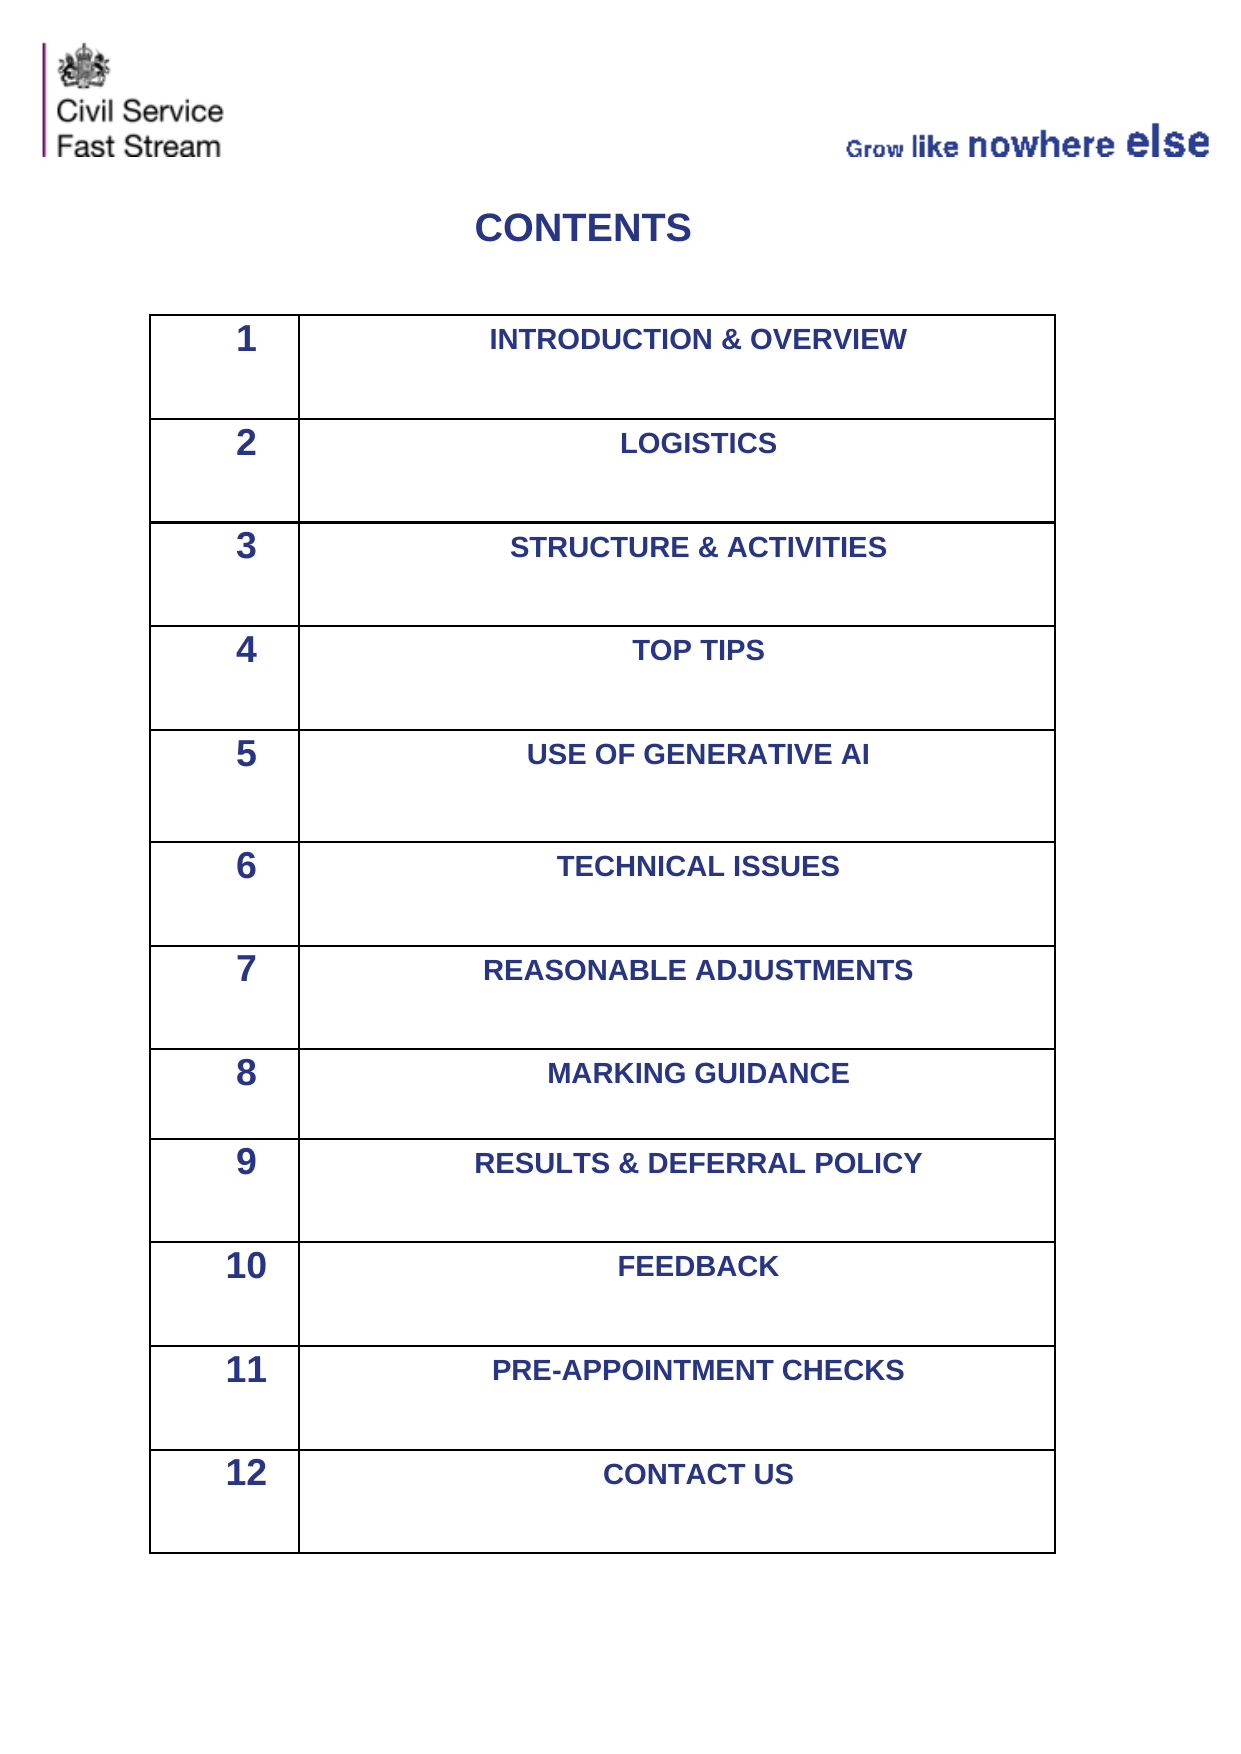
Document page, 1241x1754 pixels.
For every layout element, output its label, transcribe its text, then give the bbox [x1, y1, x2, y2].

table_cell USE OF GENERATIVE AI [300, 731, 1054, 841]
table_cell 9 [151, 1140, 298, 1241]
table_header INTRODUCTION & OVERVIEW [300, 316, 1054, 418]
table_cell TOP TIPS [300, 627, 1054, 729]
table_cell 5 [151, 731, 298, 841]
table_cell STRUCTURE & ACTIVITIES [300, 524, 1054, 625]
table_cell LOGISTICS [300, 420, 1054, 521]
table_header 1 [151, 316, 298, 418]
table_cell 10 [151, 1243, 298, 1345]
table_cell TECHNICAL ISSUES [300, 843, 1054, 944]
table_cell 6 [151, 843, 298, 944]
table_cell MARKING GUIDANCE [300, 1050, 1054, 1137]
text CONTENTS [76, 205, 1090, 250]
table_cell RESULTS & DEFERRAL POLICY [300, 1140, 1054, 1241]
table_cell 8 [151, 1050, 298, 1137]
table_cell FEEDBACK [300, 1243, 1054, 1345]
table_cell PRE-APPOINTMENT CHECKS [300, 1347, 1054, 1448]
table_cell 2 [151, 420, 298, 521]
table_cell 3 [151, 524, 298, 625]
table_cell 12 [151, 1451, 298, 1552]
table_cell CONTACT US [300, 1451, 1054, 1552]
table_cell 4 [151, 627, 298, 729]
table_cell REASONABLE ADJUSTMENTS [300, 947, 1054, 1048]
table_cell 7 [151, 947, 298, 1048]
table_cell 11 [151, 1347, 298, 1448]
